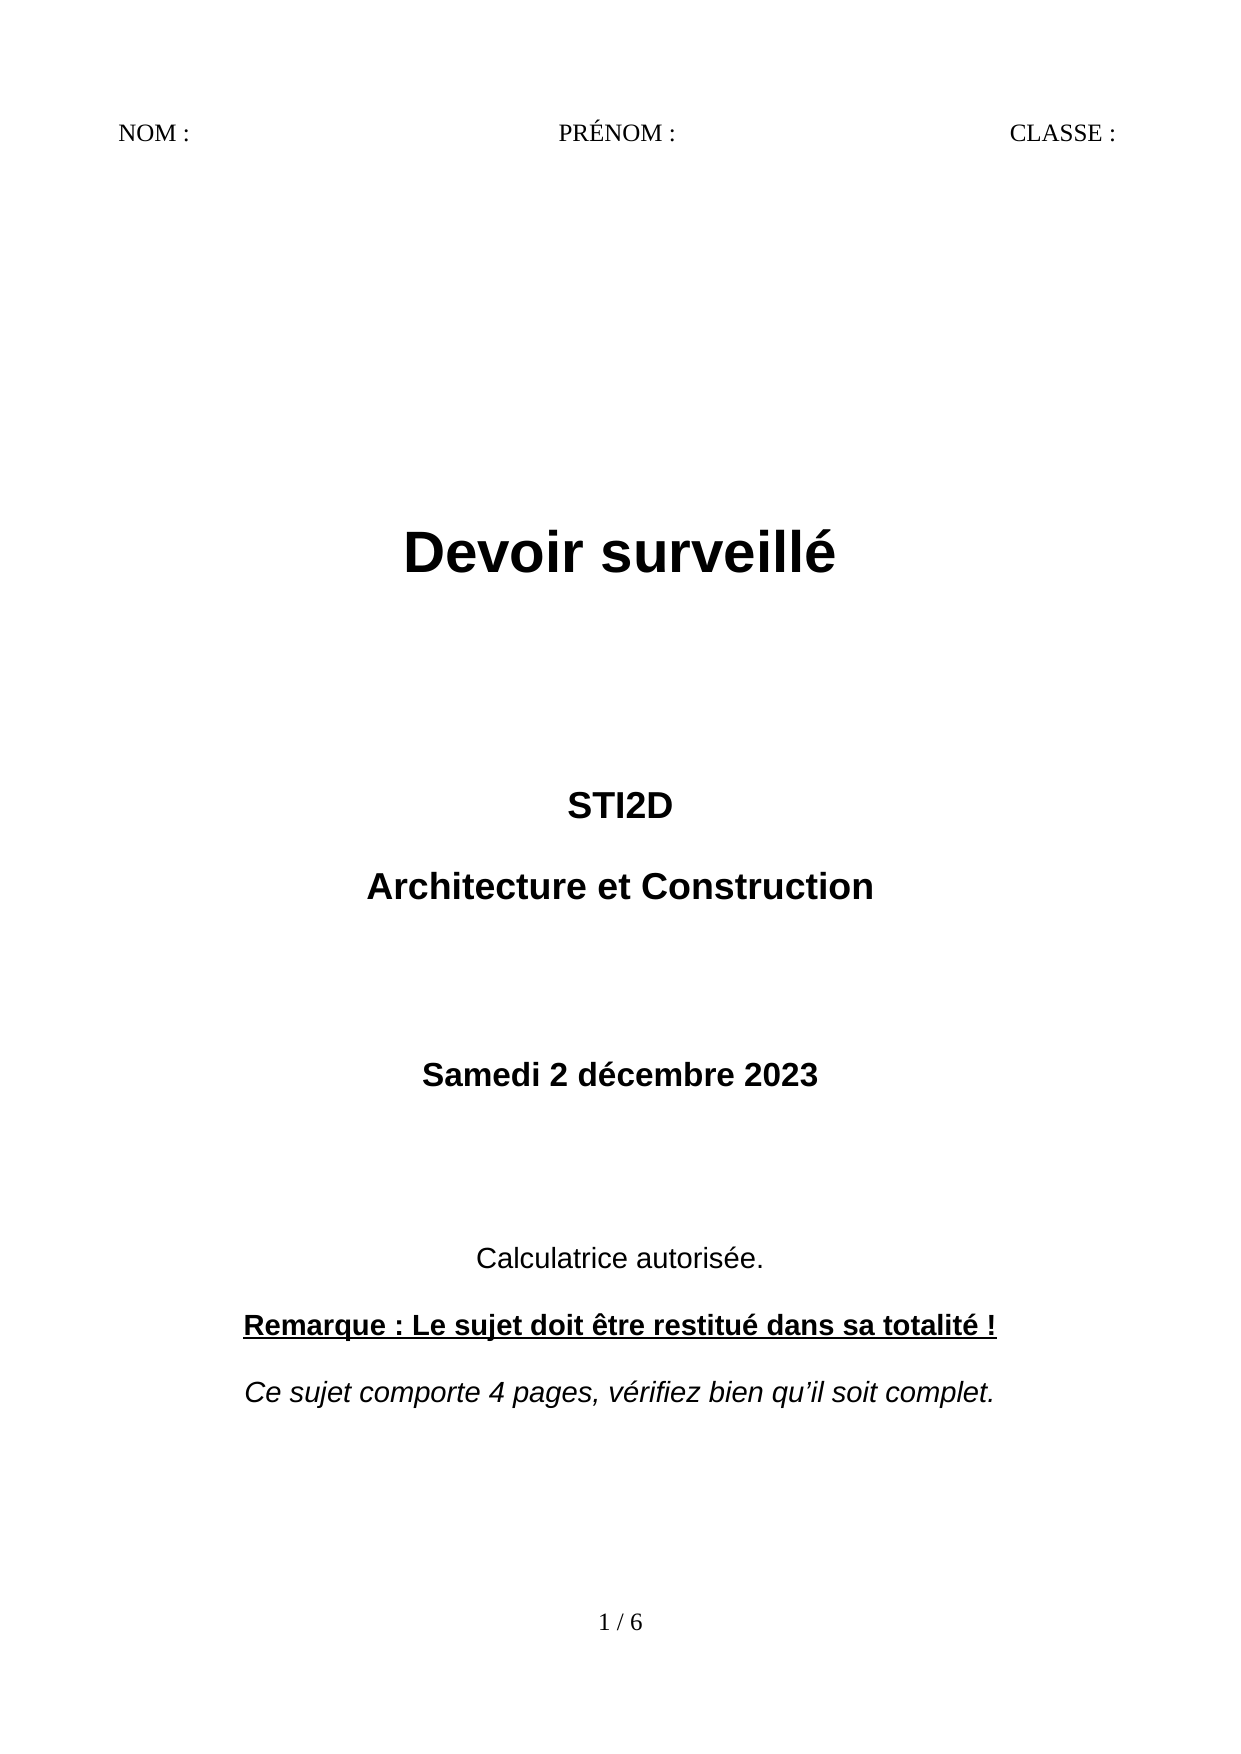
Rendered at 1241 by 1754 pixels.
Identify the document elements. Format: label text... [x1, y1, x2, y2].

subtitle Architecture et Construction [118, 864, 1122, 907]
text Ce sujet comporte 4 pages, vérifiez bien qu’il soit complet. [118, 1375, 1122, 1408]
subtitle Samedi 2 décembre 2023 [118, 1056, 1122, 1094]
subtitle STI2D [118, 783, 1122, 827]
text Remarque : Le sujet doit être restitué dans sa totalité ! [118, 1308, 1122, 1341]
text Calculatrice autorisée. [118, 1241, 1122, 1274]
title Devoir surveillé [118, 518, 1122, 585]
